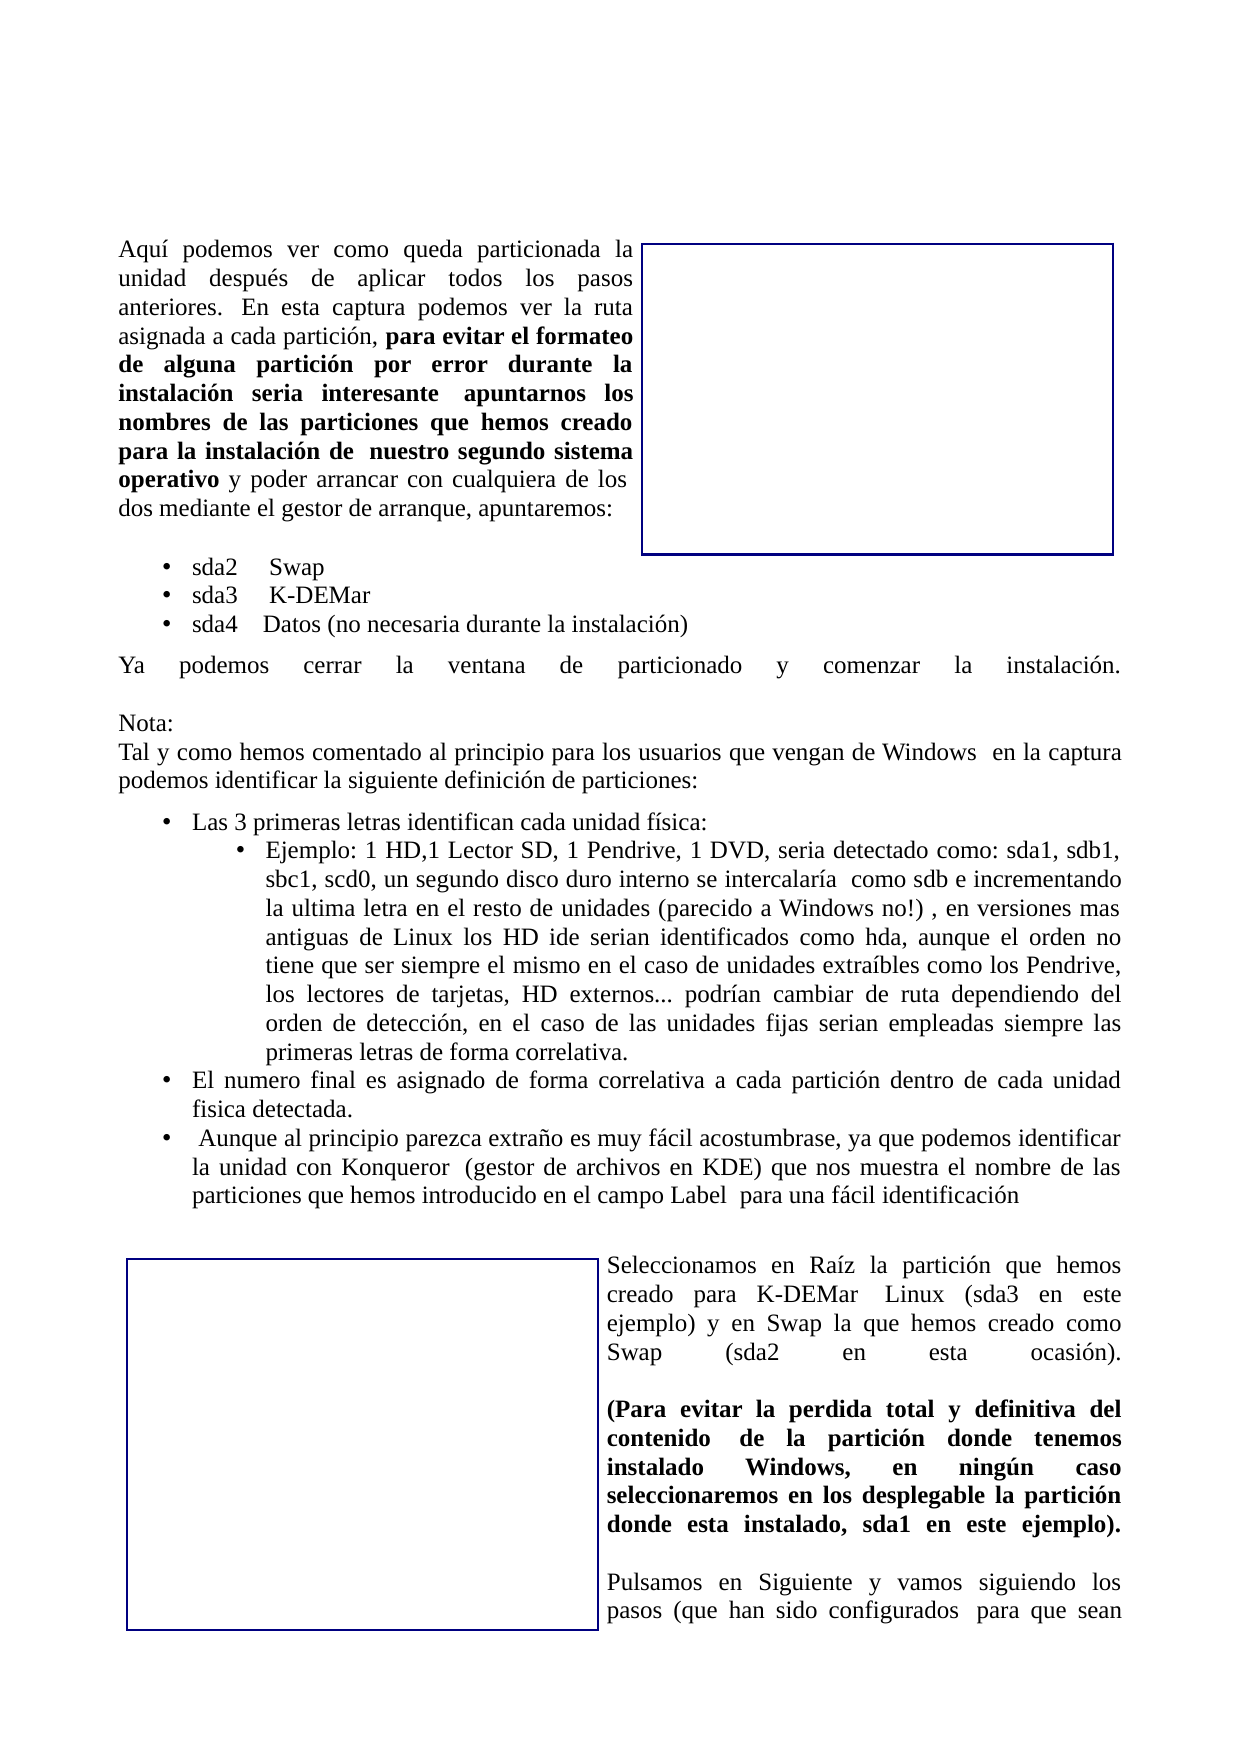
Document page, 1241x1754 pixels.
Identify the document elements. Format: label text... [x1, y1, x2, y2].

list Aunque al principio parezca extraño es muy fácil acostumbrase, ya que podemos identificar la unidad con Konqueror (gestor de archivos en KDE) que nos muestra el nombre de las particiones que hemos introducido en el campo Label para una fácil identificación [162, 1123, 1122, 1209]
list El numero final es asignado de forma correlativa a cada partición dentro de cada unidad fisica detectada. [162, 1065, 1122, 1123]
text Ya podemos cerrar la ventana de particionado y comenzar la instalación. Nota: Tal y como hemos comentado al principio para los usuarios que vengan de Windows en la captura podemos identificar la siguiente definición de particiones: [118, 650, 1122, 794]
list Las 3 primeras letras identifican cada unidad física: [162, 807, 1122, 835]
text Seleccionamos en Raíz la partición que hemos creado para K-DEMar Linux (sda3 en este ejemplo) y en Swap la que hemos creado como Swap (sda2 en esta ocasión). (Para evitar la perdida total y definitiva del contenido de la partición donde tenemos instalado Windows, en ningún caso seleccionaremos en los desplegable la partición donde esta instalado, sda1 en este ejemplo). Pulsamos en Siguiente y vamos siguiendo los pasos (que han sido configurados para que sean [118, 1222, 1122, 1624]
list sda2 Swap [162, 552, 1122, 580]
list sda3 K-DEMar [162, 580, 1122, 609]
list sda4 Datos (no necesaria durante la instalación) [162, 609, 1122, 638]
list Ejemplo: 1 HD,1 Lector SD, 1 Pendrive, 1 DVD, seria detectado como: sda1, sdb1, sbc1, scd0, un segundo disco duro interno se intercalaría como sdb e incrementando la ultima letra en el resto de unidades (parecido a Windows no!) , en versiones mas antiguas de Linux los HD ide serian identificados como hda, aunque el orden no tiene que ser siempre el mismo en el caso de unidades extraíbles como los Pendrive, los lectores de tarjetas, HD externos... podrían cambiar de ruta dependiendo del orden de detección, en el caso de las unidades fijas serian empleadas siempre las primeras letras de forma correlativa. [236, 835, 1122, 1065]
text Aquí podemos ver como queda particionada la unidad después de aplicar todos los pasos anteriores. En esta captura podemos ver la ruta asignada a cada partición, para evitar el formateo de alguna partición por error durante la instalación seria interesante apuntarnos los nombres de las particiones que hemos creado para la instalación de nuestro segundo sistema operativo y poder arrancar con cualquiera de los dos mediante el gestor de arranque, apuntaremos: [118, 234, 1122, 522]
